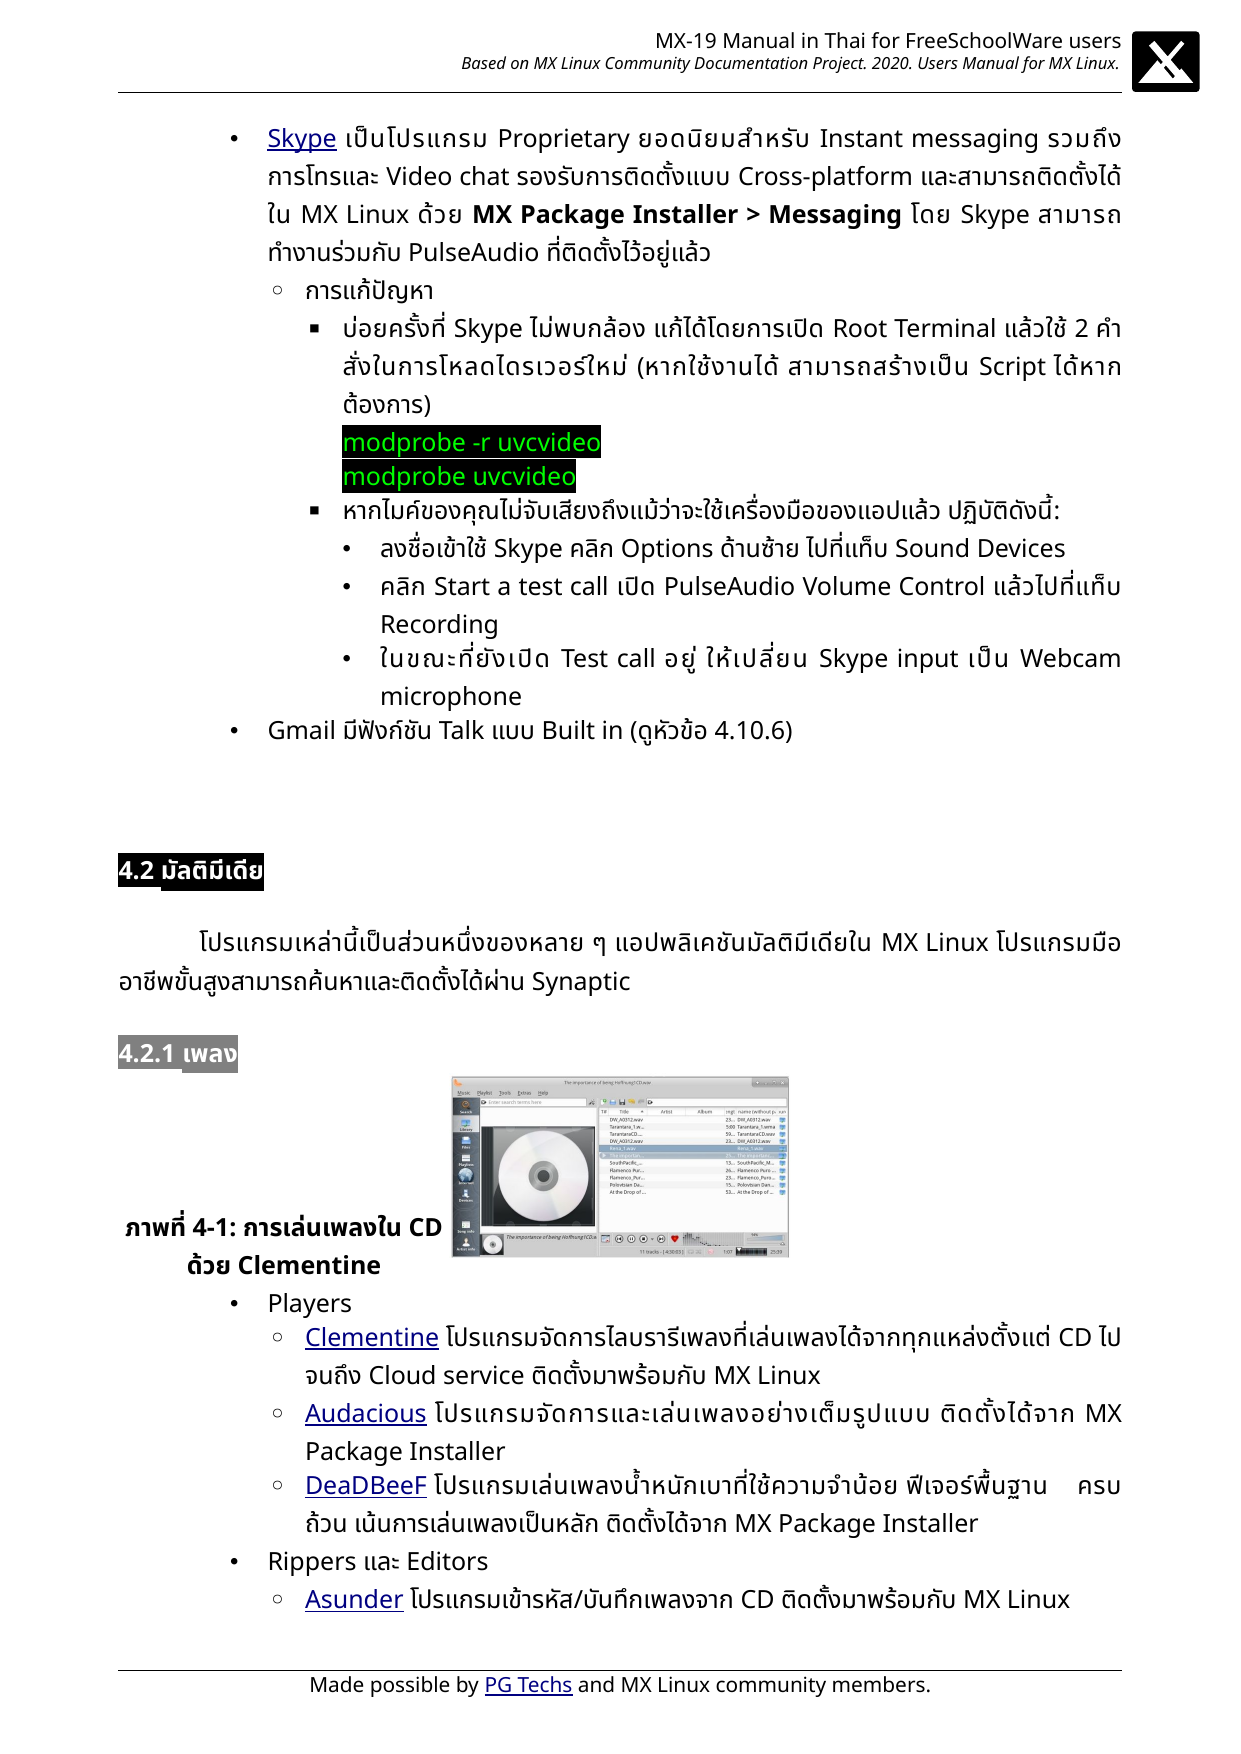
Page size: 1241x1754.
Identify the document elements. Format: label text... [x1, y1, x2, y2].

text 4.2.1 เพลง [118, 1035, 1122, 1073]
list Skype เป็นโปรแกรม Proprietary ยอดนิยมสำหรับ Instant messaging รวมถึง การโทรและ Video chat รองรับการติดตั้งแบบ Cross-platform และสามารถติดตั้งได้ใน MX Linux ด้วย MX Package Installer > Messaging โดย Skype สามารถทำงานร่วมกับ PulseAudio ที่ติดตั้งไว้อยู่แล้ว [230, 121, 1122, 273]
list ในขณะที่ยังเปิด Test call อยู่ ให้เปลี่ยน Skype input เป็น Webcam microphone [342, 641, 1122, 713]
text โปรแกรมเหล่านี้เป็นส่วนหนึ่งของหลาย ๆ แอปพลิเคชันมัลติมีเดียใน MX Linux โปรแกรมมืออาชีพขั้นสูงสามารถค้นหาและติดตั้งได้ผ่าน Synaptic [118, 925, 1122, 1001]
text 4.2 มัลติมีเดีย [118, 853, 1122, 891]
list modprobe uvcvideo [305, 458, 1122, 493]
list ลงชื่อเข้าใช้ Skype คลิก Options ด้านซ้าย ไปที่แท็บ Sound Devices [342, 531, 1122, 569]
list modprobe -r uvcvideo [305, 424, 1122, 458]
picture [449, 1073, 791, 1260]
list Rippers และ Editors [230, 1544, 1122, 1582]
list Audacious โปรแกรมจัดการและเล่นเพลงอย่างเต็มรูปแบบ ติดตั้งได้จาก MX Package Installer [267, 1396, 1122, 1468]
list Asunder โปรแกรมเข้ารหัส/บันทึกเพลงจาก CD ติดตั้งมาพร้อมกับ MX Linux [267, 1582, 1122, 1620]
list DeaDBeeF โปรแกรมเล่นเพลงน้ำหนักเบาที่ใช้ความจำน้อย ฟีเจอร์พื้นฐาน ครบถ้วน เน้นการเล่นเพลงเป็นหลัก ติดตั้งได้จาก MX Package Installer [267, 1468, 1122, 1544]
list Gmail มีฟังก์ชัน Talk แบบ Built in (ดูหัวข้อ 4.10.6) [230, 713, 1122, 751]
list หากไมค์ของคุณไม่จับเสียงถึงแม้ว่าจะใช้เครื่องมือของแอปแล้ว ปฏิบัติดังนี้: [305, 493, 1122, 531]
list คลิก Start a test call เปิด PulseAudio Volume Control แล้วไปที่แท็บ Recording [342, 569, 1122, 641]
list Clementine โปรแกรมจัดการไลบรารีเพลงที่เล่นเพลงได้จากทุกแหล่งตั้งแต่ CD ไปจนถึง Cloud service ติดตั้งมาพร้อมกับ MX Linux [267, 1319, 1122, 1396]
list การแก้ปัญหา [267, 273, 1122, 310]
text ภาพที่ 4-1: การเล่นเพลงใน CD ด้วย Clementine [118, 1209, 1122, 1286]
list Players [230, 1286, 1122, 1319]
list บ่อยครั้งที่ Skype ไม่พบกล้อง แก้ได้โดยการเปิด Root Terminal แล้วใช้ 2 คำสั่งในการโหลดไดรเวอร์ใหม่ (หากใช้งานได้ สามารถสร้างเป็น Script ได้หากต้องการ) [305, 310, 1122, 424]
